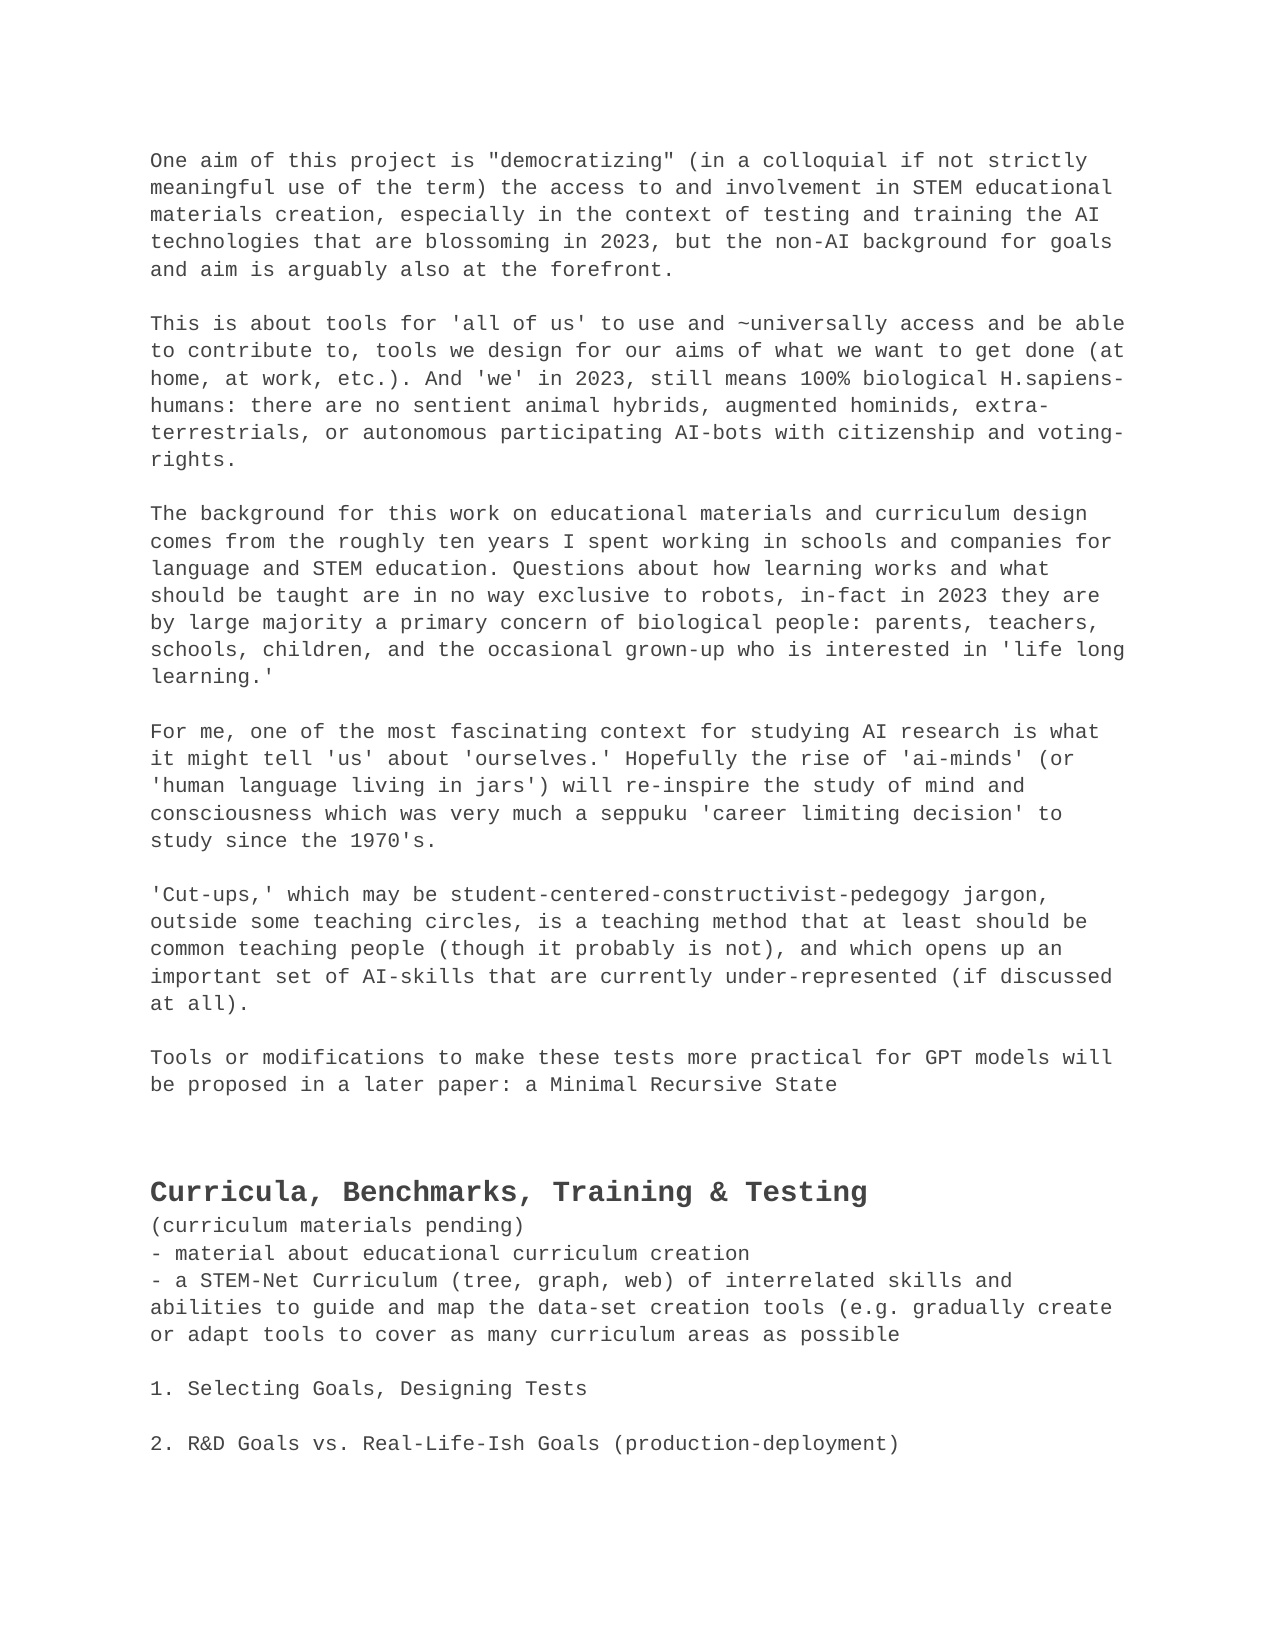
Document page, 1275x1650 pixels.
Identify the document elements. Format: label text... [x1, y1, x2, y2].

text 'Cut-ups,' which may be student-centered-constructivist-pedegogy jargon, outside some teaching circles, is a teaching method that at least should be common teaching people (though it probably is not), and which opens up an important set of AI-skills that are currently under-represented (if discussed at all). [150, 884, 1125, 1016]
text The background for this work on educational materials and curriculum design comes from the roughly ten years I spent working in schools and companies for language and STEM education. Questions about how learning works and what should be taught are in no way exclusive to robots, in-fact in 2023 they are by large majority a primary concern of biological people: parents, teachers, schools, children, and the occasional grown-up who is interested in 'life long learning.' [150, 503, 1125, 690]
text For me, one of the most fascinating context for studying AI research is what it might tell 'us' about 'ourselves.' Hopefully the rise of 'ai-minds' (or 'human language living in jars') will re-inspire the study of mind and consciousness which was very much a seppuku 'career limiting decision' to study since the 1970's. [150, 721, 1125, 853]
text 1. Selecting Goals, Designing Tests [150, 1378, 1125, 1402]
text This is about tools for 'all of us' to use and ~universally access and be able to contribute to, tools we design for our aims of what we want to get done (at home, at work, etc.). And 'we' in 2023, still means 100% biological H.sapiens-humans: there are no sentient animal hybrids, augmented hominids, extra-terrestrials, or autonomous participating AI-bots with citizenship and voting-rights. [150, 313, 1125, 473]
text - a STEM-Net Curriculum (tree, graph, web) of interrelated skills and abilities to guide and map the data-set creation tools (e.g. gradually create or adapt tools to cover as many curriculum areas as possible [150, 1270, 1125, 1348]
text (curriculum materials pending) [150, 1215, 1125, 1239]
text Curricula, Benchmarks, Training & Testing [150, 1177, 1125, 1210]
text Tools or modifications to make these tests more practical for GPT models will be proposed in a later paper: a Minimal Recursive State [150, 1047, 1125, 1098]
text 2. R&D Goals vs. Real-Life-Ish Goals (production-deployment) [150, 1433, 1125, 1456]
text - material about educational curriculum creation [150, 1242, 1125, 1266]
text One aim of this project is "democratizing" (in a colloquial if not strictly meaningful use of the term) the access to and involvement in STEM educational materials creation, especially in the context of testing and training the AI technologies that are blossoming in 2023, but the non-AI background for goals and aim is arguably also at the forefront. [150, 150, 1125, 282]
